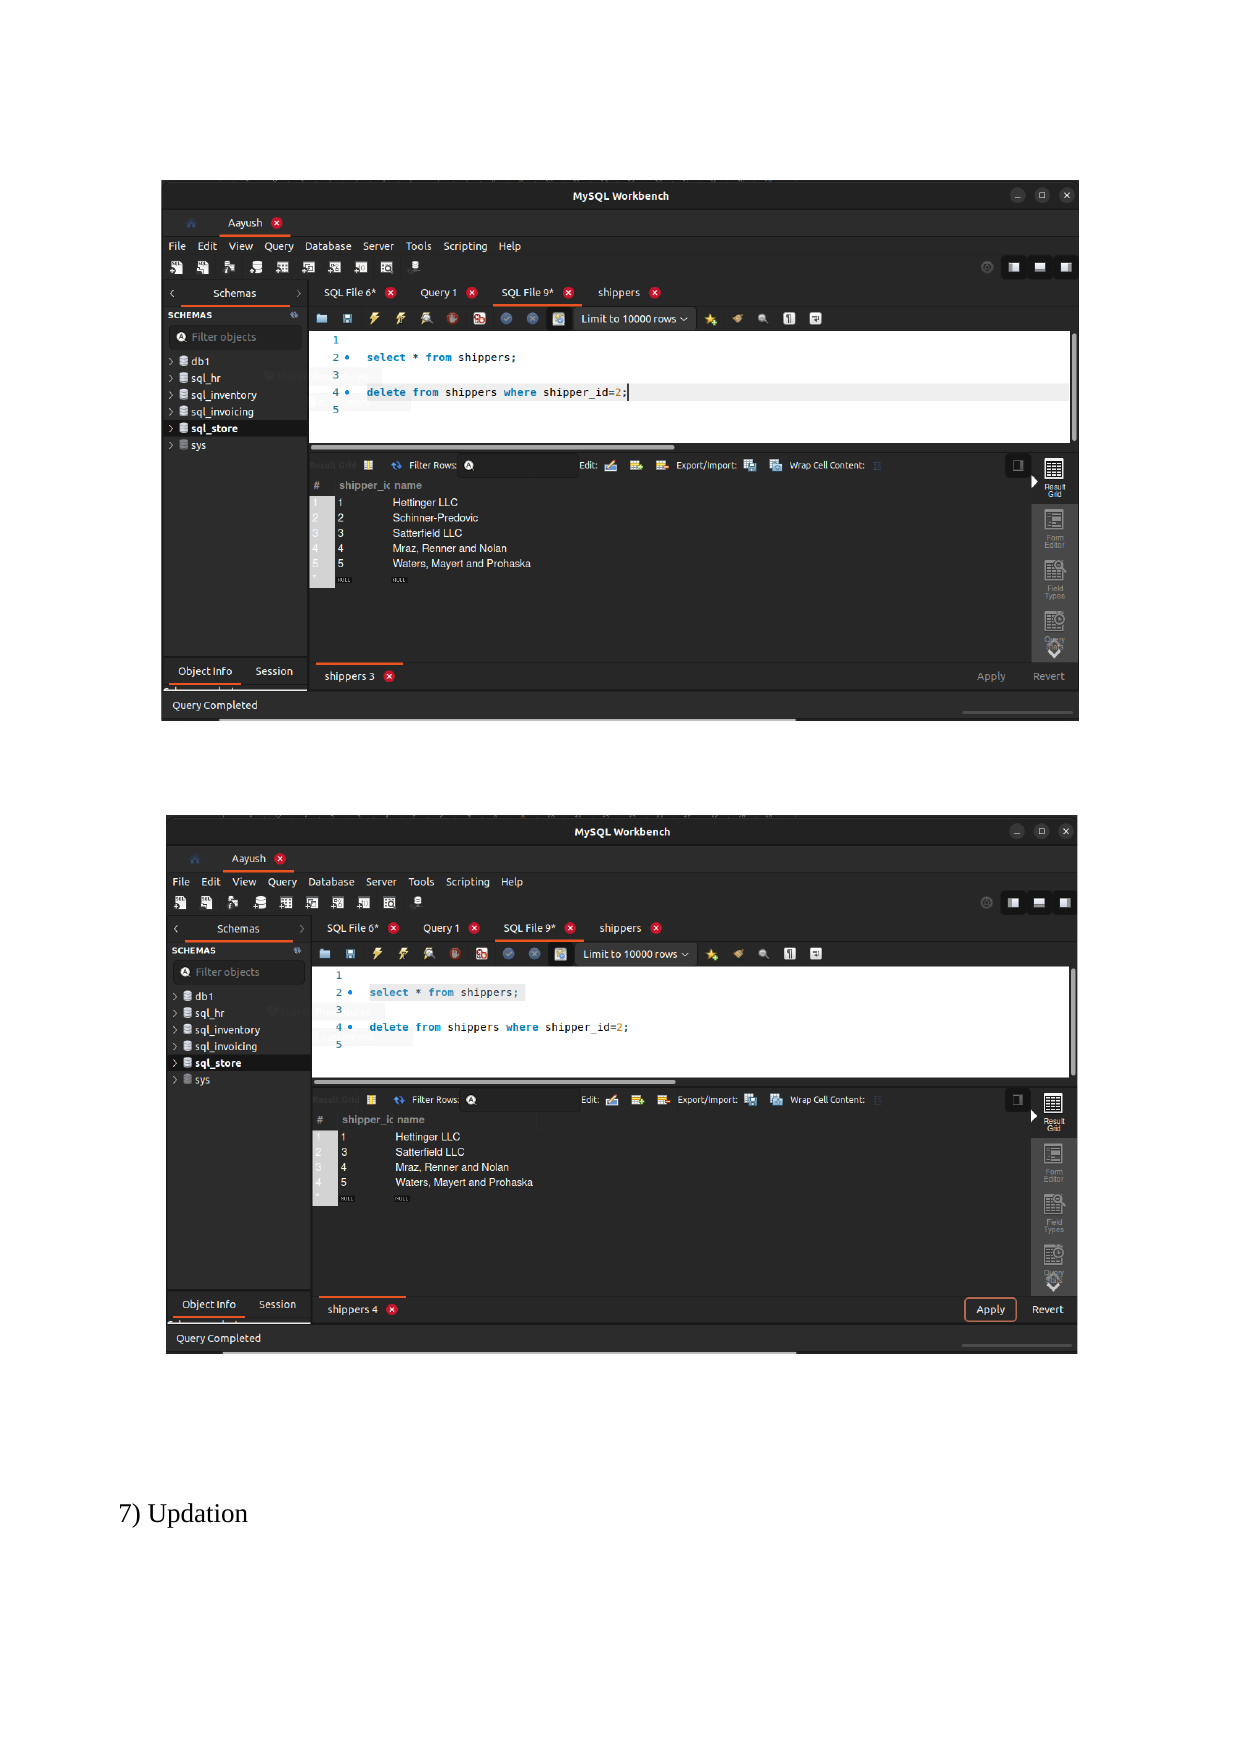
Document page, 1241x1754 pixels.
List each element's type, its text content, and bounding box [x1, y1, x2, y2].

picture [166, 815, 1078, 1354]
text 7) Updation [118, 1497, 1122, 1528]
picture [161, 180, 1079, 721]
